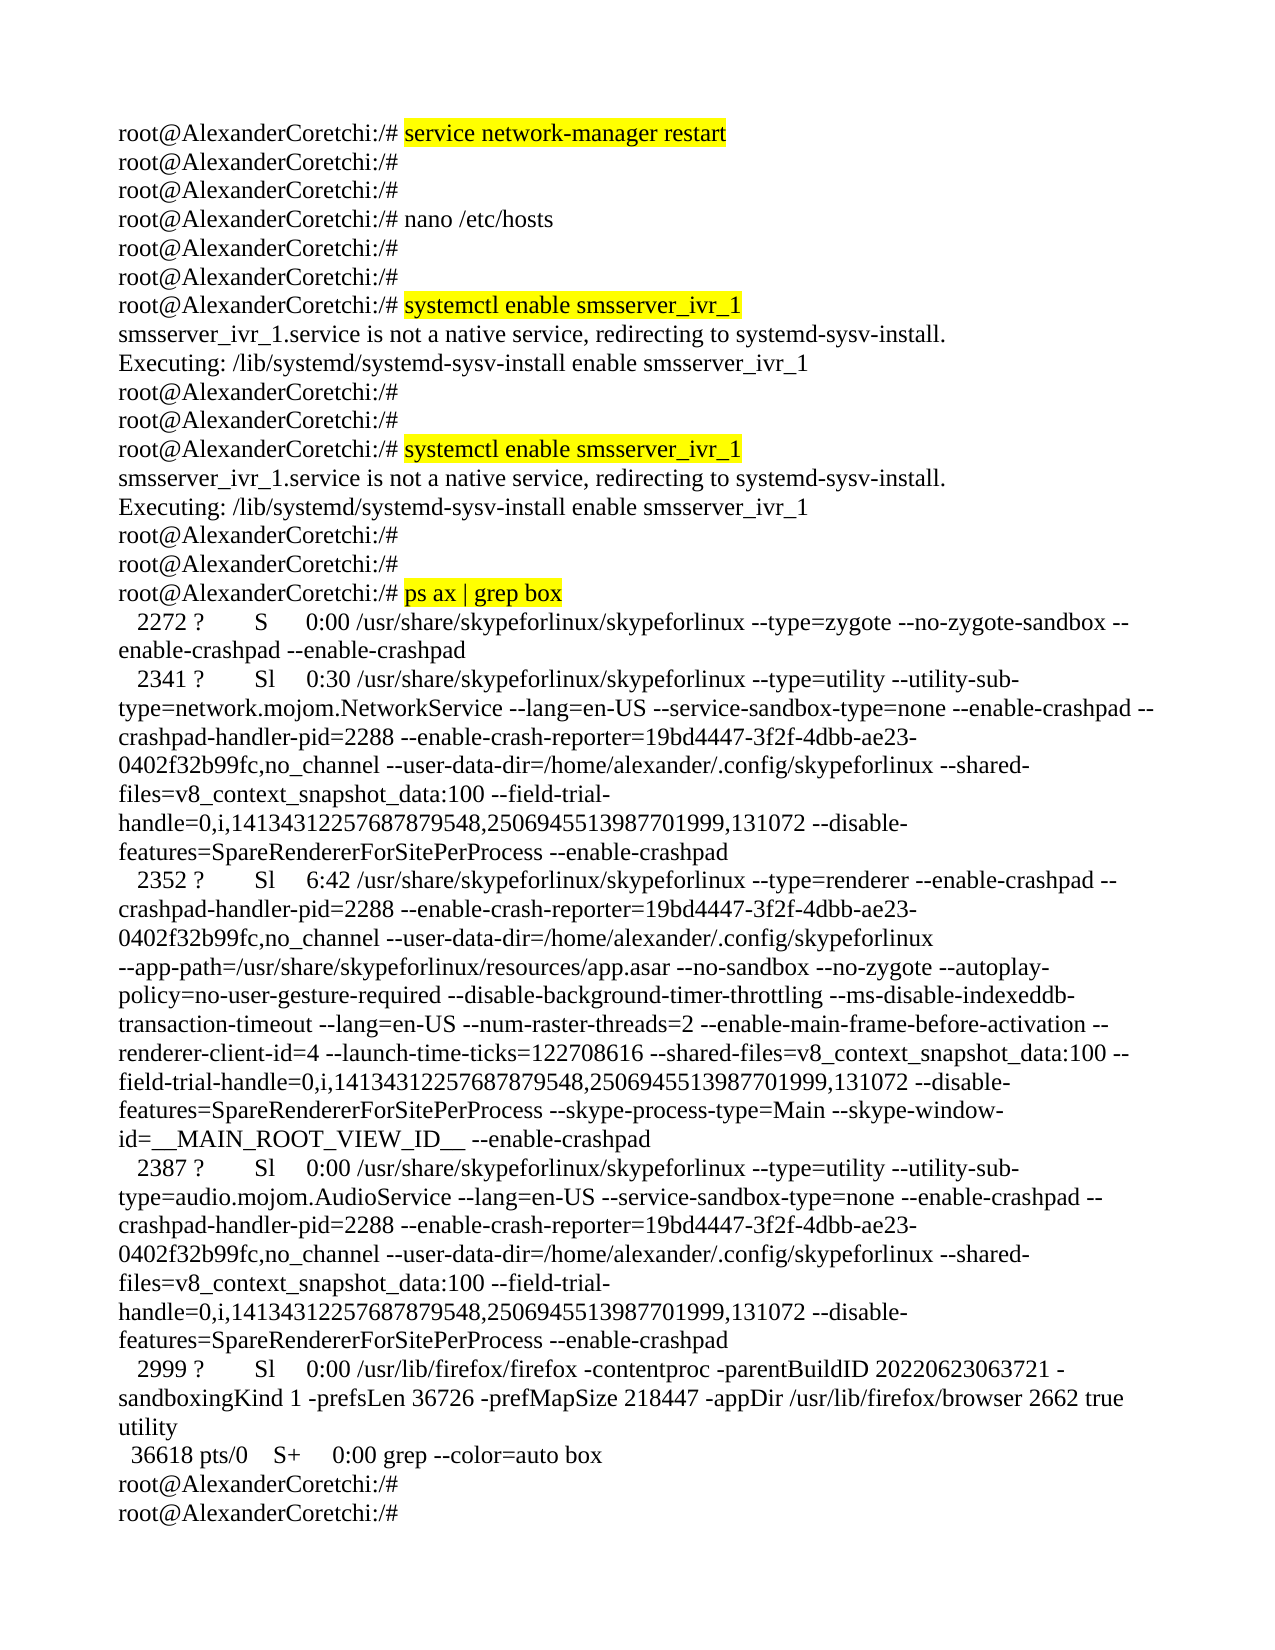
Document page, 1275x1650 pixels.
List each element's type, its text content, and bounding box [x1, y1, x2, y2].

text smsserver_ivr_1.service is not a native service, redirecting to systemd-sysv-install. [118, 463, 1157, 492]
text root@AlexanderCoretchi:/# [118, 176, 1157, 204]
text smsserver_ivr_1.service is not a native service, redirecting to systemd-sysv-install. [118, 319, 1157, 348]
text 2272 ? S 0:00 /usr/share/skypeforlinux/skypeforlinux --type=zygote --no-zygote-sandbox --enable-crashpad --enable-crashpad [118, 607, 1157, 664]
text root@AlexanderCoretchi:/# [118, 377, 1157, 406]
text root@AlexanderCoretchi:/# [118, 147, 1157, 176]
text root@AlexanderCoretchi:/# [118, 1469, 1157, 1498]
text 2341 ? Sl 0:30 /usr/share/skypeforlinux/skypeforlinux --type=utility --utility-sub-type=network.mojom.NetworkService --lang=en-US --service-sandbox-type=none --enable-crashpad --crashpad-handler-pid=2288 --enable-crash-reporter=19bd4447-3f2f-4dbb-ae23-0402f32b99fc,no_channel --user-data-dir=/home/alexander/.config/skypeforlinux --shared-files=v8_context_snapshot_data:100 --field-trial-handle=0,i,14134312257687879548,2506945513987701999,131072 --disable-features=SpareRendererForSitePerProcess --enable-crashpad [118, 664, 1157, 866]
text Executing: /lib/systemd/systemd-sysv-install enable smsserver_ivr_1 [118, 492, 1157, 521]
text root@AlexanderCoretchi:/# [118, 521, 1157, 549]
text 2999 ? Sl 0:00 /usr/lib/firefox/firefox -contentproc -parentBuildID 20220623063721 -sandboxingKind 1 -prefsLen 36726 -prefMapSize 218447 -appDir /usr/lib/firefox/browser 2662 true utility [118, 1354, 1157, 1441]
text Executing: /lib/systemd/systemd-sysv-install enable smsserver_ivr_1 [118, 348, 1157, 377]
text root@AlexanderCoretchi:/# nano /etc/hosts [118, 204, 1157, 233]
text 2352 ? Sl 6:42 /usr/share/skypeforlinux/skypeforlinux --type=renderer --enable-crashpad --crashpad-handler-pid=2288 --enable-crash-reporter=19bd4447-3f2f-4dbb-ae23-0402f32b99fc,no_channel --user-data-dir=/home/alexander/.config/skypeforlinux --app-path=/usr/share/skypeforlinux/resources/app.asar --no-sandbox --no-zygote --autoplay-policy=no-user-gesture-required --disable-background-timer-throttling --ms-disable-indexeddb-transaction-timeout --lang=en-US --num-raster-threads=2 --enable-main-frame-before-activation --renderer-client-id=4 --launch-time-ticks=122708616 --shared-files=v8_context_snapshot_data:100 --field-trial-handle=0,i,14134312257687879548,2506945513987701999,131072 --disable-features=SpareRendererForSitePerProcess --skype-process-type=Main --skype-window-id=__MAIN_ROOT_VIEW_ID__ --enable-crashpad [118, 866, 1157, 1153]
text root@AlexanderCoretchi:/# [118, 406, 1157, 434]
text 36618 pts/0 S+ 0:00 grep --color=auto box [118, 1441, 1157, 1469]
text root@AlexanderCoretchi:/# [118, 549, 1157, 578]
text root@AlexanderCoretchi:/# ps ax | grep box [118, 578, 1157, 607]
text root@AlexanderCoretchi:/# [118, 1498, 1157, 1527]
text root@AlexanderCoretchi:/# service network-manager restart [118, 118, 1157, 147]
text 2387 ? Sl 0:00 /usr/share/skypeforlinux/skypeforlinux --type=utility --utility-sub-type=audio.mojom.AudioService --lang=en-US --service-sandbox-type=none --enable-crashpad --crashpad-handler-pid=2288 --enable-crash-reporter=19bd4447-3f2f-4dbb-ae23-0402f32b99fc,no_channel --user-data-dir=/home/alexander/.config/skypeforlinux --shared-files=v8_context_snapshot_data:100 --field-trial-handle=0,i,14134312257687879548,2506945513987701999,131072 --disable-features=SpareRendererForSitePerProcess --enable-crashpad [118, 1153, 1157, 1354]
text root@AlexanderCoretchi:/# systemctl enable smsserver_ivr_1 [118, 434, 1157, 463]
text root@AlexanderCoretchi:/# systemctl enable smsserver_ivr_1 [118, 291, 1157, 319]
text root@AlexanderCoretchi:/# [118, 233, 1157, 262]
text root@AlexanderCoretchi:/# [118, 262, 1157, 291]
